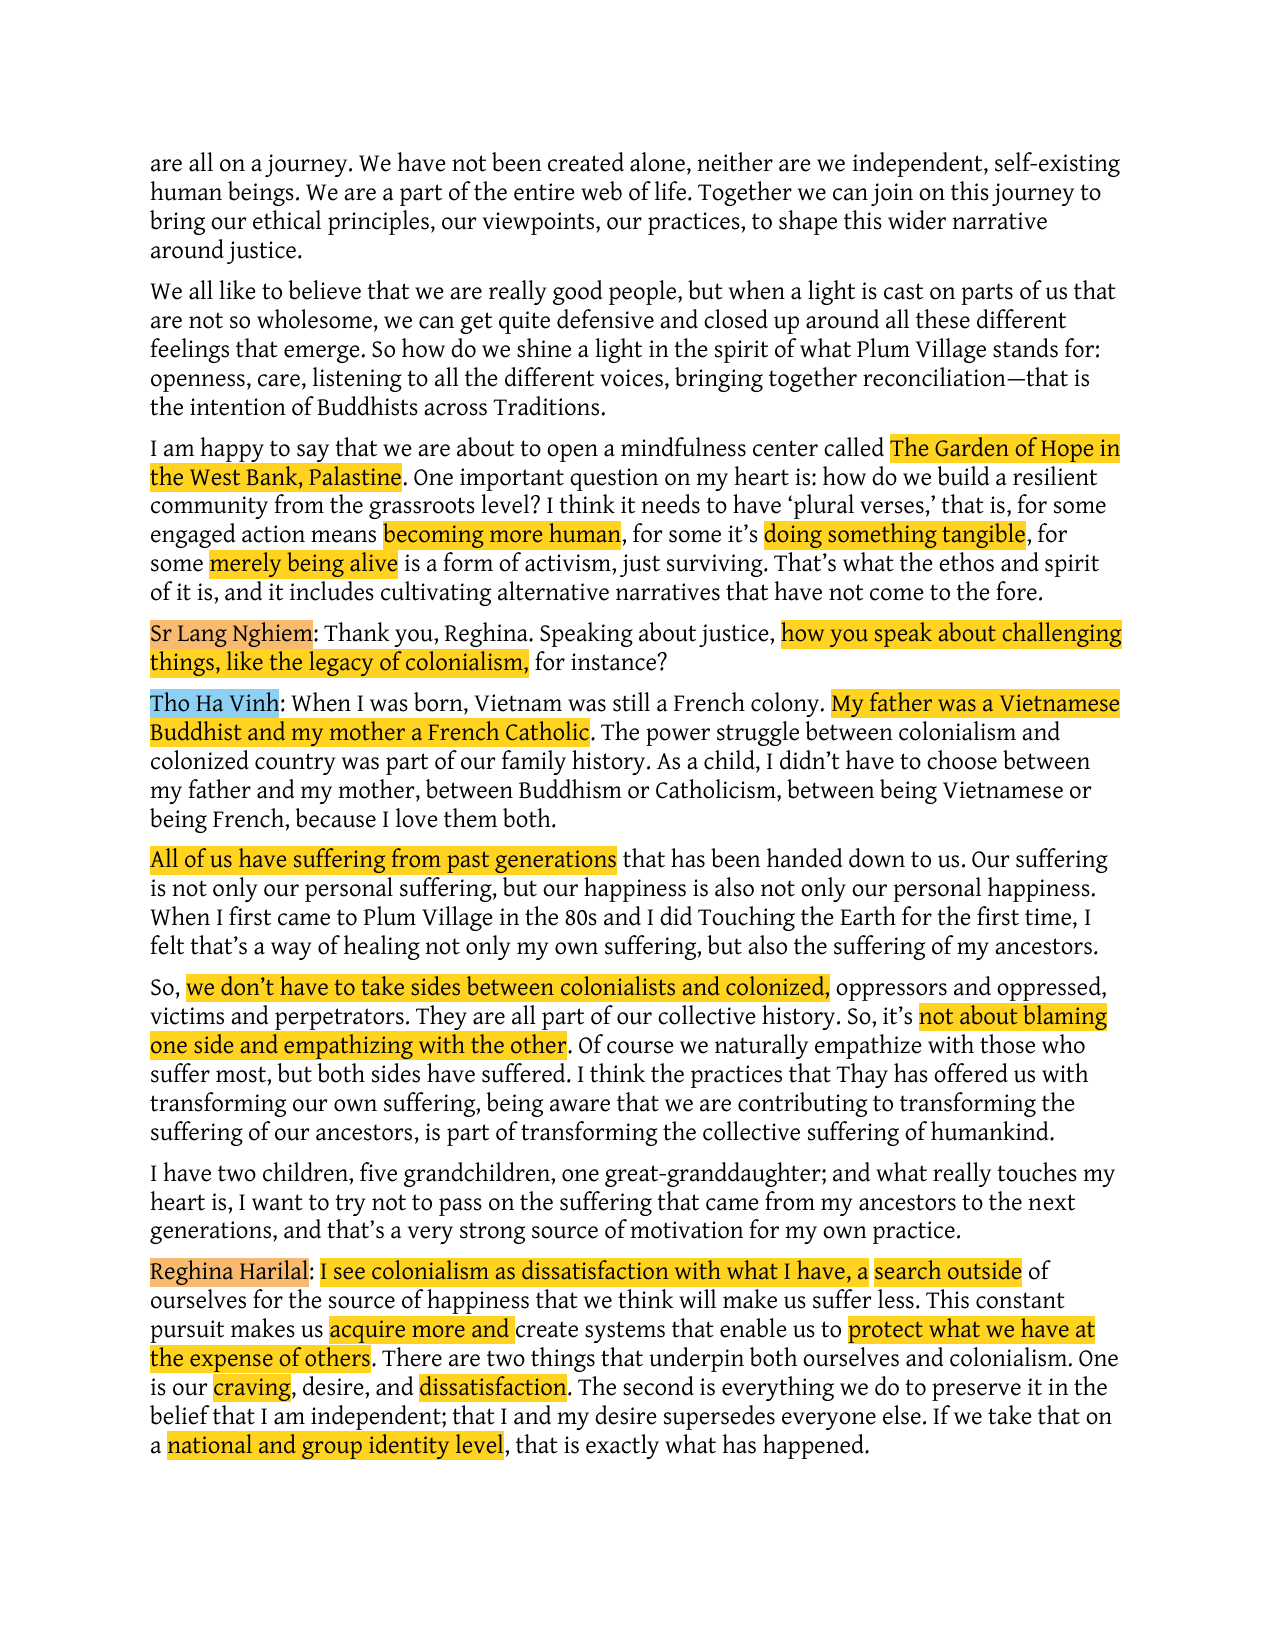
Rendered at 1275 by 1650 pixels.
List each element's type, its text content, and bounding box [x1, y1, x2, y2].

text We all like to believe that we are really good people, but when a light is cast on parts of us that are not so wholesome, we can get quite defensive and closed up around all these different feelings that emerge. So how do we shine a light in the spirit of what Plum Village stands for: openness, care, listening to all the different voices, bringing together reconciliation—that is the intention of Buddhists across Traditions. [150, 278, 1125, 422]
text Sr Lang Nghiem: Thank you, Reghina. Speaking about justice, how you speak about challenging things, like the legacy of colonialism, for instance? [150, 620, 1125, 678]
text Reghina Harilal: I see colonialism as dissatisfaction with what I have, a search outside of ourselves for the source of happiness that we think will make us suffer less. This constant pursuit makes us acquire more and create systems that enable us to protect what we have at the expense of others. There are two things that underpin both ourselves and colonialism. One is our craving, desire, and dissatisfaction. The second is everything we do to preserve it in the belief that I am independent; that I and my desire supersedes everyone else. If we take that on a national and group identity level, that is exactly what has happened. [150, 1258, 1125, 1460]
text All of us have suffering from past generations that has been handed down to us. Our suffering is not only our personal suffering, but our happiness is also not only our personal happiness. When I first came to Plum Village in the 80s and I did Touching the Earth for the first time, I felt that’s a way of healing not only my own suffering, but also the suffering of my ancestors. [150, 846, 1125, 962]
text I have two children, five grandchildren, one great-granddaughter; and what really touches my heart is, I want to try not to pass on the suffering that came from my ancestors to the next generations, and that’s a very strong source of motivation for my own practice. [150, 1159, 1125, 1246]
text Tho Ha Vinh: When I was born, Vietnam was still a French colony. My father was a Vietnamese Buddhist and my mother a French Catholic. The power struggle between colonialism and colonized country was part of our family history. As a child, I didn’t have to choose between my father and my mother, between Buddhism or Catholicism, between being Vietnamese or being French, because I love them both. [150, 689, 1125, 834]
text So, we don’t have to take sides between colonialists and colonized, oppressors and oppressed, victims and perpetrators. They are all part of our collective history. So, it’s not about blaming one side and empathizing with the other. Of course we naturally empathize with those who suffer most, but both sides have suffered. I think the practices that Thay has offered us with transforming our own suffering, being aware that we are contributing to transforming the suffering of our ancestors, is part of transforming the collective suffering of humankind. [150, 973, 1125, 1147]
text are all on a journey. We have not been created alone, neither are we independent, self-existing human beings. We are a part of the entire web of life. Together we can join on this journey to bring our ethical principles, our viewpoints, our practices, to shape this wider narrative around justice. [150, 150, 1125, 266]
text I am happy to say that we are about to open a mindfulness center called The Garden of Hope in the West Bank, Palastine. One important question on my heart is: how do we build a resilient community from the grassroots level? I think it needs to have ‘plural verses,’ that is, for some engaged action means becoming more human, for some it’s doing something tangible, for some merely being alive is a form of activism, just surviving. That’s what the ethos and spirit of it is, and it includes cultivating alternative narratives that have not come to the fore. [150, 434, 1125, 608]
